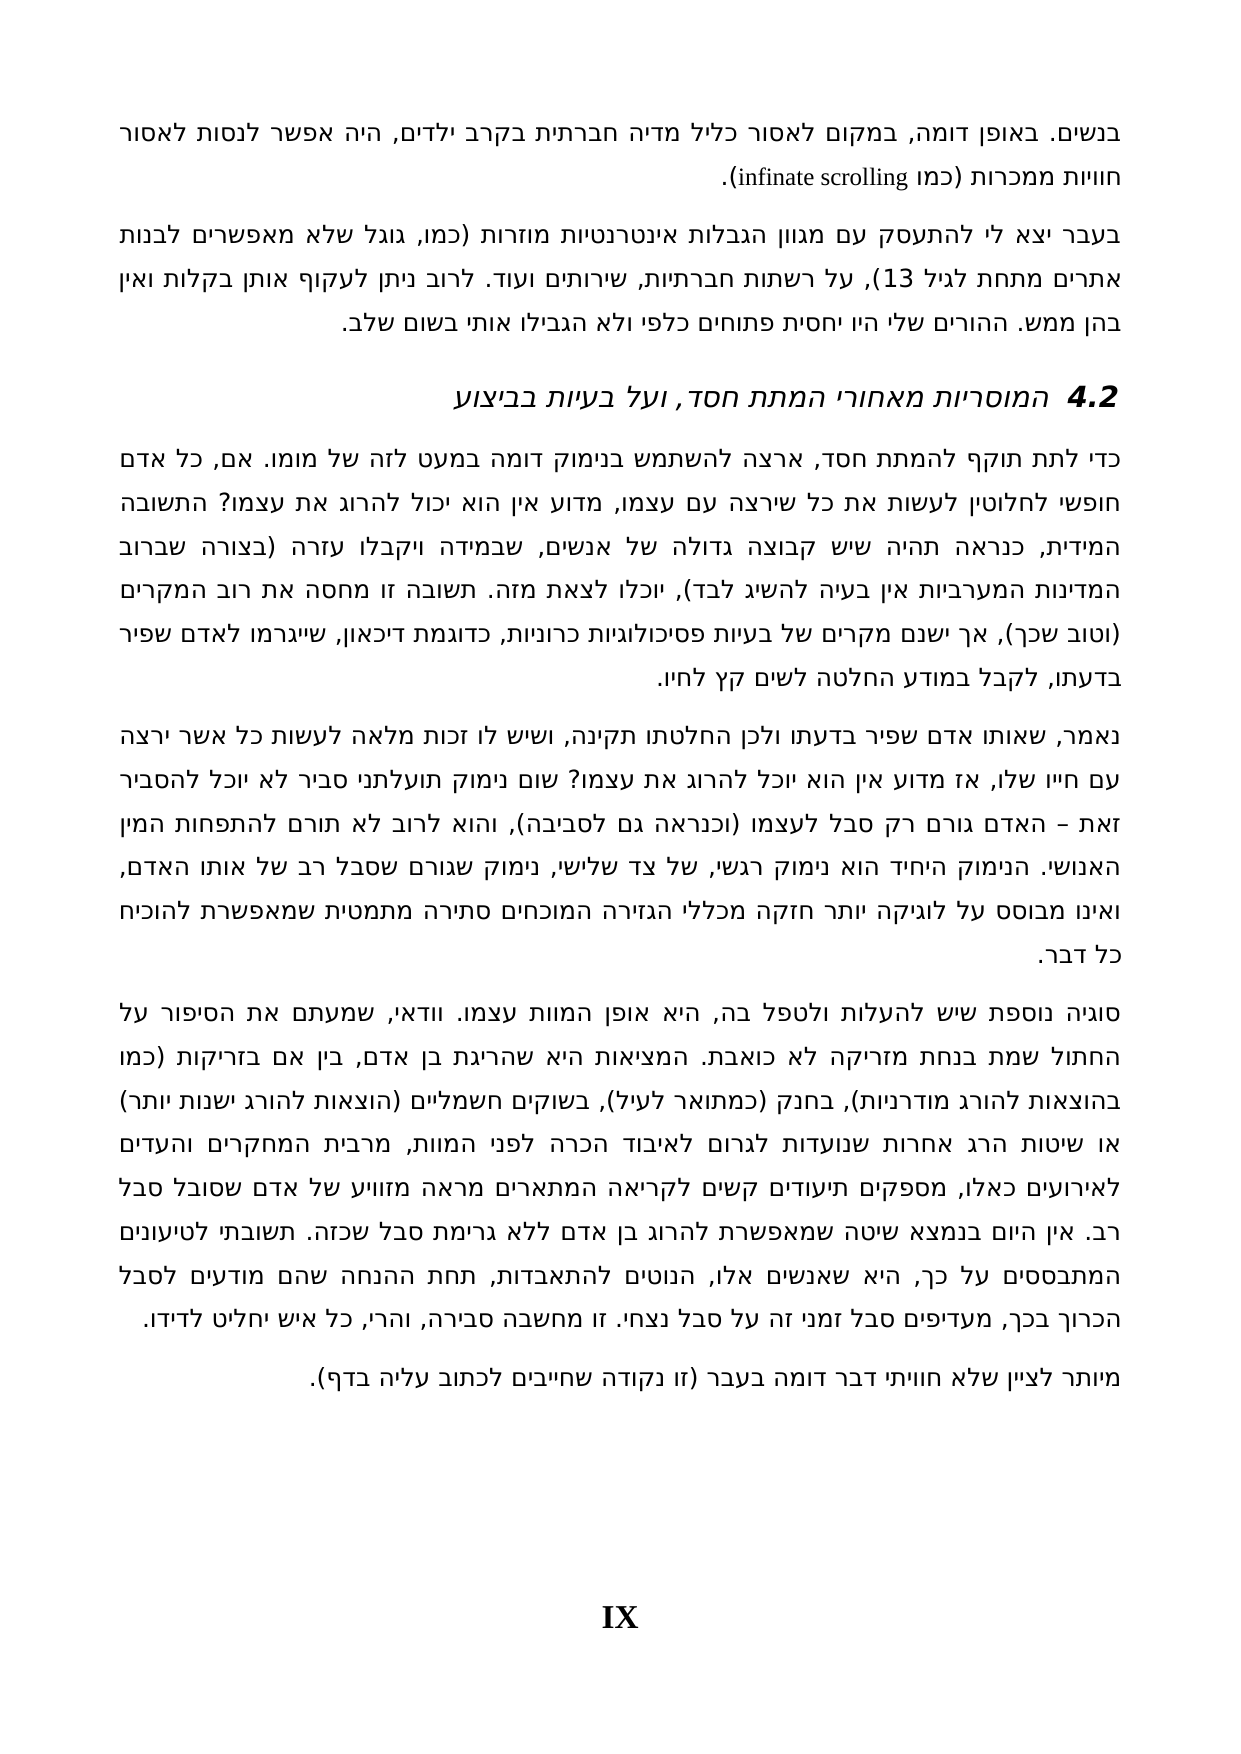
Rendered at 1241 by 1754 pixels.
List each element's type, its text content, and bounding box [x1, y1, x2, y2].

subtitle 4.2 המוסריות מאחורי המתת חסד, ועל בעיות בביצוע [118, 381, 1122, 415]
text לסיום, עטיפת ילדים בצמר גפן, ומניעה מהם את הבנת העולם במלאו עד אשר יצטרכו להתמודד איתו בעצמם, היא משימה בלתי אפשרית, שאם הייתה אפשרית, היתה פוגעת בילד, ואין הגיון מאחוריה. שאלה מתבקשת היא, אז מה כן לעשות? הרי, כמתואר, נערים לא מסיימים את התפתחותם בגיל 13, וחלק ניכר מהם, גם לא בגיל 17. אציע, במקום למנוע מהם גישה לעולם, לקבל את העובדה שהמידע מצוי ויכולת ההגנה מוגבלת, ולצייד אותם בכלים להתמודד עם העולם, במקום לחסום אותו. כך, במקום למנוע ממומו מידע על אביו, רוזה יכלה לספק לו מידע שיעזור לו להתמודד אתו במידה ויראה אותו. אולי גם הייתה מצליחה למנוע ממנו לנסות לסרסר בנשים. באופן דומה, במקום לאסור כליל מדיה חברתית בקרב ילדים, היה אפשר לנסות לאסור חוויות ממכרות (כמו infinate scrolling). [118, 118, 1122, 191]
text סוגיה נוספת שיש להעלות ולטפל בה, היא אופן המוות עצמו. וודאי, שמעתם את הסיפור על החתול שמת בנחת מזריקה לא כואבת. המציאות היא שהריגת בן אדם, בין אם בזריקות (כמו בהוצאות להורג מודרניות), בחנק (כמתואר לעיל), בשוקים חשמליים (הוצאות להורג ישנות יותר) או שיטות הרג אחרות שנועדות לגרום לאיבוד הכרה לפני המוות, מרבית המחקרים והעדים לאירועים כאלו, מספקים תיעודים קשים לקריאה המתארים מראה מזוויע של אדם שסובל סבל רב. אין היום בנמצא שיטה שמאפשרת להרוג בן אדם ללא גרימת סבל שכזה. תשובתי לטיעונים המתבססים על כך, היא שאנשים אלו, הנוטים להתאבדות, תחת ההנחה שהם מודעים לסבל הכרוך בכך, מעדיפים סבל זמני זה על סבל נצחי. זו מחשבה סבירה, והרי, כל איש יחליט לדידו. [118, 998, 1122, 1334]
text כדי לתת תוקף להמתת חסד, ארצה להשתמש בנימוק דומה במעט לזה של מומו. אם, כל אדם חופשי לחלוטין לעשות את כל שירצה עם עצמו, מדוע אין הוא יכול להרוג את עצמו? התשובה המידית, כנראה תהיה שיש קבוצה גדולה של אנשים, שבמידה ויקבלו עזרה (בצורה שברוב המדינות המערביות אין בעיה להשיג לבד), יוכלו לצאת מזה. תשובה זו מחסה את רוב המקרים (וטוב שכך), אך ישנם מקרים של בעיות פסיכולוגיות כרוניות, כדוגמת דיכאון, שייגרמו לאדם שפיר בדעתו, לקבל במודע החלטה לשים קץ לחיו. [118, 444, 1122, 692]
text בעבר יצא לי להתעסק עם מגוון הגבלות אינטרנטיות מוזרות (כמו, גוגל שלא מאפשרים לבנות אתרים מתחת לגיל 13), על רשתות חברתיות, שירותים ועוד. לרוב ניתן לעקוף אותן בקלות ואין בהן ממש. ההורים שלי היו יחסית פתוחים כלפי ולא הגבילו אותי בשום שלב. [118, 220, 1122, 337]
text נאמר, שאותו אדם שפיר בדעתו ולכן החלטתו תקינה, ושיש לו זכות מלאה לעשות כל אשר ירצה עם חייו שלו, אז מדוע אין הוא יוכל להרוג את עצמו? שום נימוק תועלתני סביר לא יוכל להסביר זאת – האדם גורם רק סבל לעצמו (וכנראה גם לסביבה), והוא לרוב לא תורם להתפחות המין האנושי. הנימוק היחיד הוא נימוק רגשי, של צד שלישי, נימוק שגורם שסבל רב של אותו האדם, ואינו מבוסס על לוגיקה יותר חזקה מכללי הגזירה המוכחים סתירה מתמטית שמאפשרת להוכיח כל דבר. [118, 721, 1122, 969]
text מיותר לציין שלא חוויתי דבר דומה בעבר (זו נקודה שחייבים לכתוב עליה בדף). [118, 1363, 1122, 1392]
